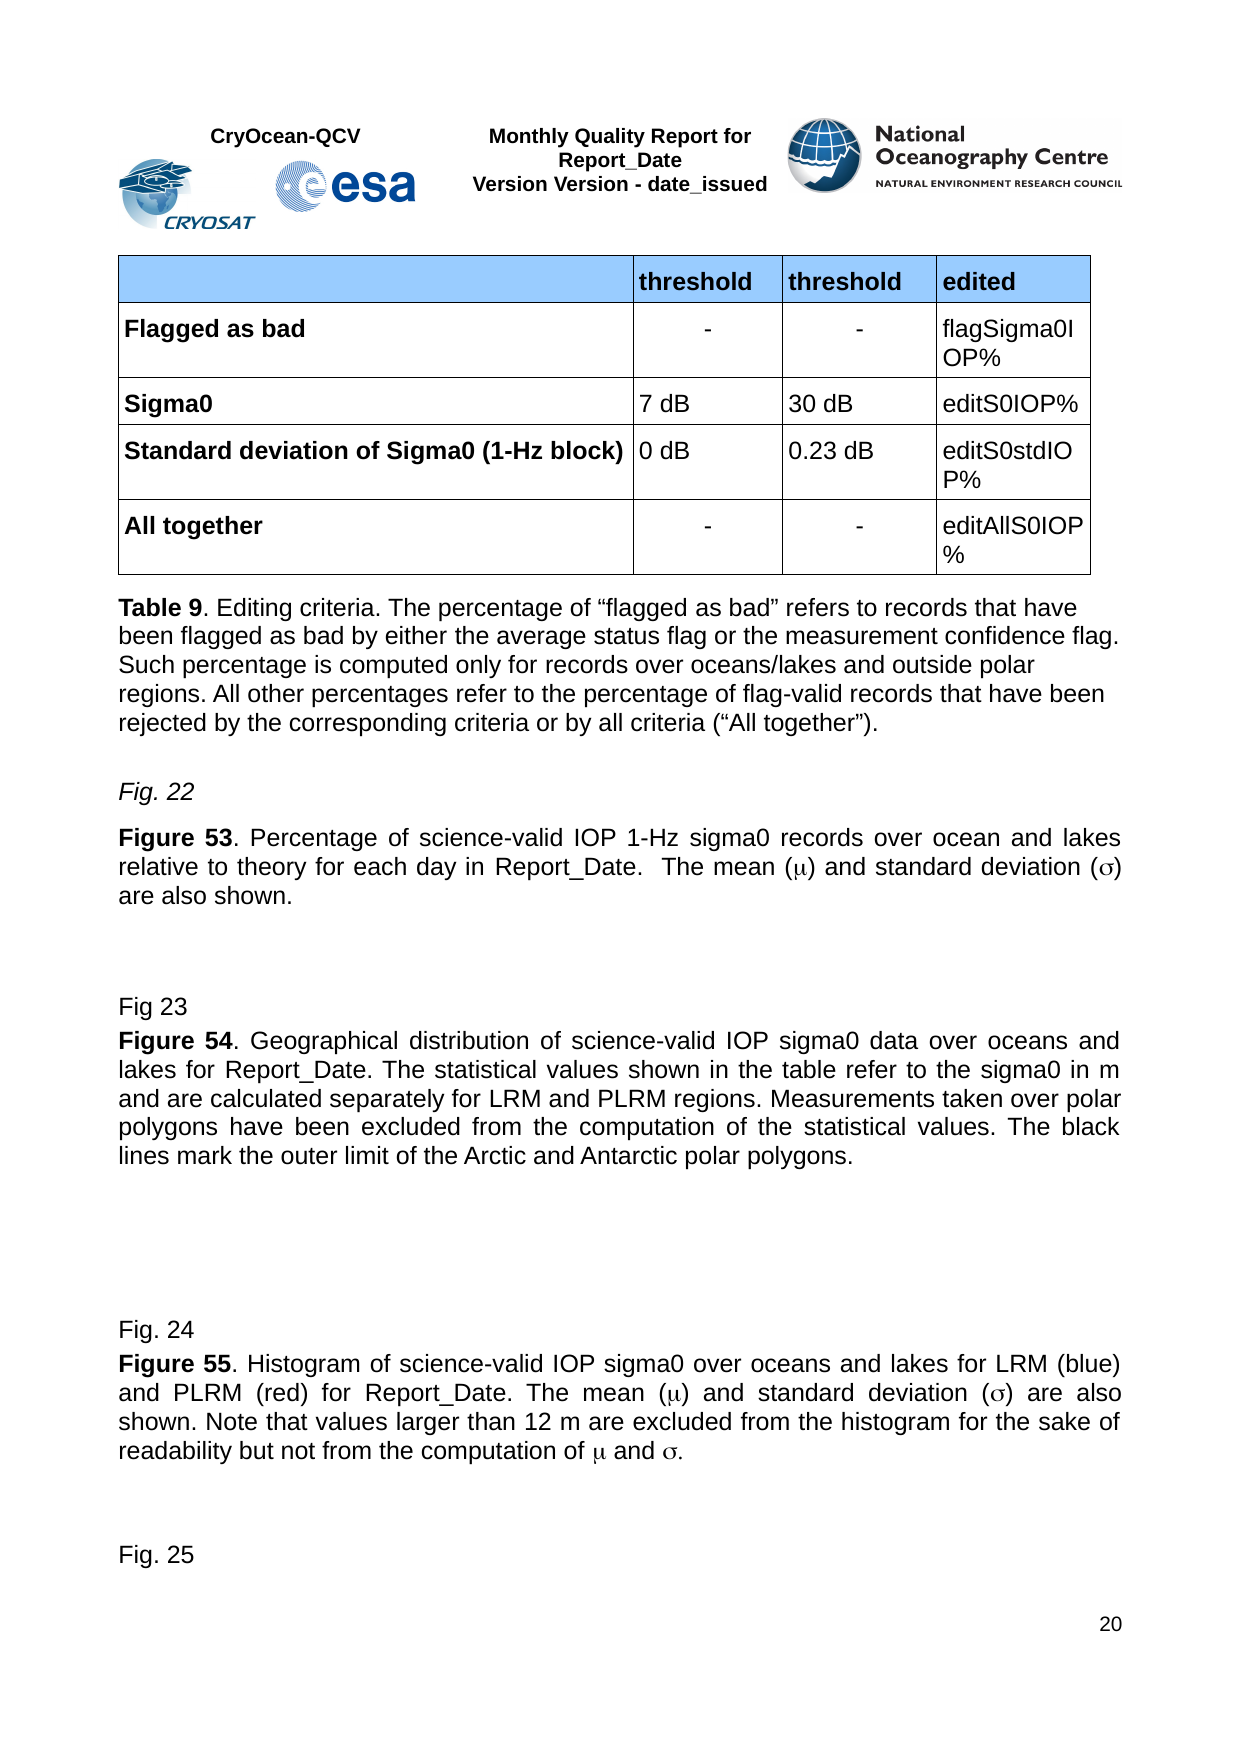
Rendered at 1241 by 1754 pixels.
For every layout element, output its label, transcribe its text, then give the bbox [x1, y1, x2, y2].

table_header edited [937, 256, 1090, 302]
text Figure 53. Percentage of science-valid IOP 1-Hz sigma0 records over ocean and lakes relative to theory for each day in Report_Date. The mean (μ) and standard deviation (σ) are also shown. [118, 823, 1122, 910]
table_cell editS0stdIOP% [937, 425, 1090, 499]
picture [787, 118, 1123, 193]
table_cell editS0IOP% [937, 378, 1090, 424]
text Table 9. Editing criteria. The percentage of “flagged as bad” refers to records that have been flagged as bad by either the average status flag or the measurement confidence flag. Such percentage is computed only for records over oceans/lakes and outside polar regions. All other percentages refer to the percentage of flag-valid records that have been rejected by the corresponding criteria or by all criteria (“All together”). [118, 592, 1122, 736]
table_cell flagSigma0IOP% [937, 303, 1090, 377]
table_cell 7 dB [634, 378, 782, 424]
text Fig. 24 [118, 1314, 1122, 1343]
text Fig. 22 [118, 777, 1122, 806]
table_cell All together [119, 500, 633, 574]
table_cell - [634, 303, 782, 377]
table_cell Flagged as bad [119, 303, 633, 377]
table_cell - [783, 500, 936, 574]
table_header threshold [634, 256, 782, 302]
table_cell Standard deviation of Sigma0 (1-Hz block) [119, 425, 633, 499]
table_cell 0.23 dB [783, 425, 936, 499]
table_cell 30 dB [783, 378, 936, 424]
text Figure 55. Histogram of science-valid IOP sigma0 over oceans and lakes for LRM (blue) and PLRM (red) for Report_Date. The mean (μ) and standard deviation (σ) are also shown. Note that values larger than 12 m are excluded from the histogram for the sake of readability but not from the computation of μ and σ. [118, 1349, 1122, 1464]
table_header threshold [783, 256, 936, 302]
picture [275, 159, 416, 212]
picture [118, 159, 256, 229]
table_cell - [783, 303, 936, 377]
table_cell - [634, 500, 782, 574]
text Figure 54. Geographical distribution of science-valid IOP sigma0 data over oceans and lakes for Report_Date. The statistical values shown in the table refer to the sigma0 in m and are calculated separately for LRM and PLRM regions. Measurements taken over polar polygons have been excluded from the computation of the statistical values. The black lines mark the outer limit of the Arctic and Antarctic polar polygons. [118, 1026, 1122, 1170]
table_cell 0 dB [634, 425, 782, 499]
table_cell editAllS0IOP% [937, 500, 1090, 574]
table_header [119, 256, 633, 302]
table_cell Sigma0 [119, 378, 633, 424]
text Fig 23 [118, 991, 1122, 1020]
text Fig. 25 [118, 1540, 1122, 1568]
